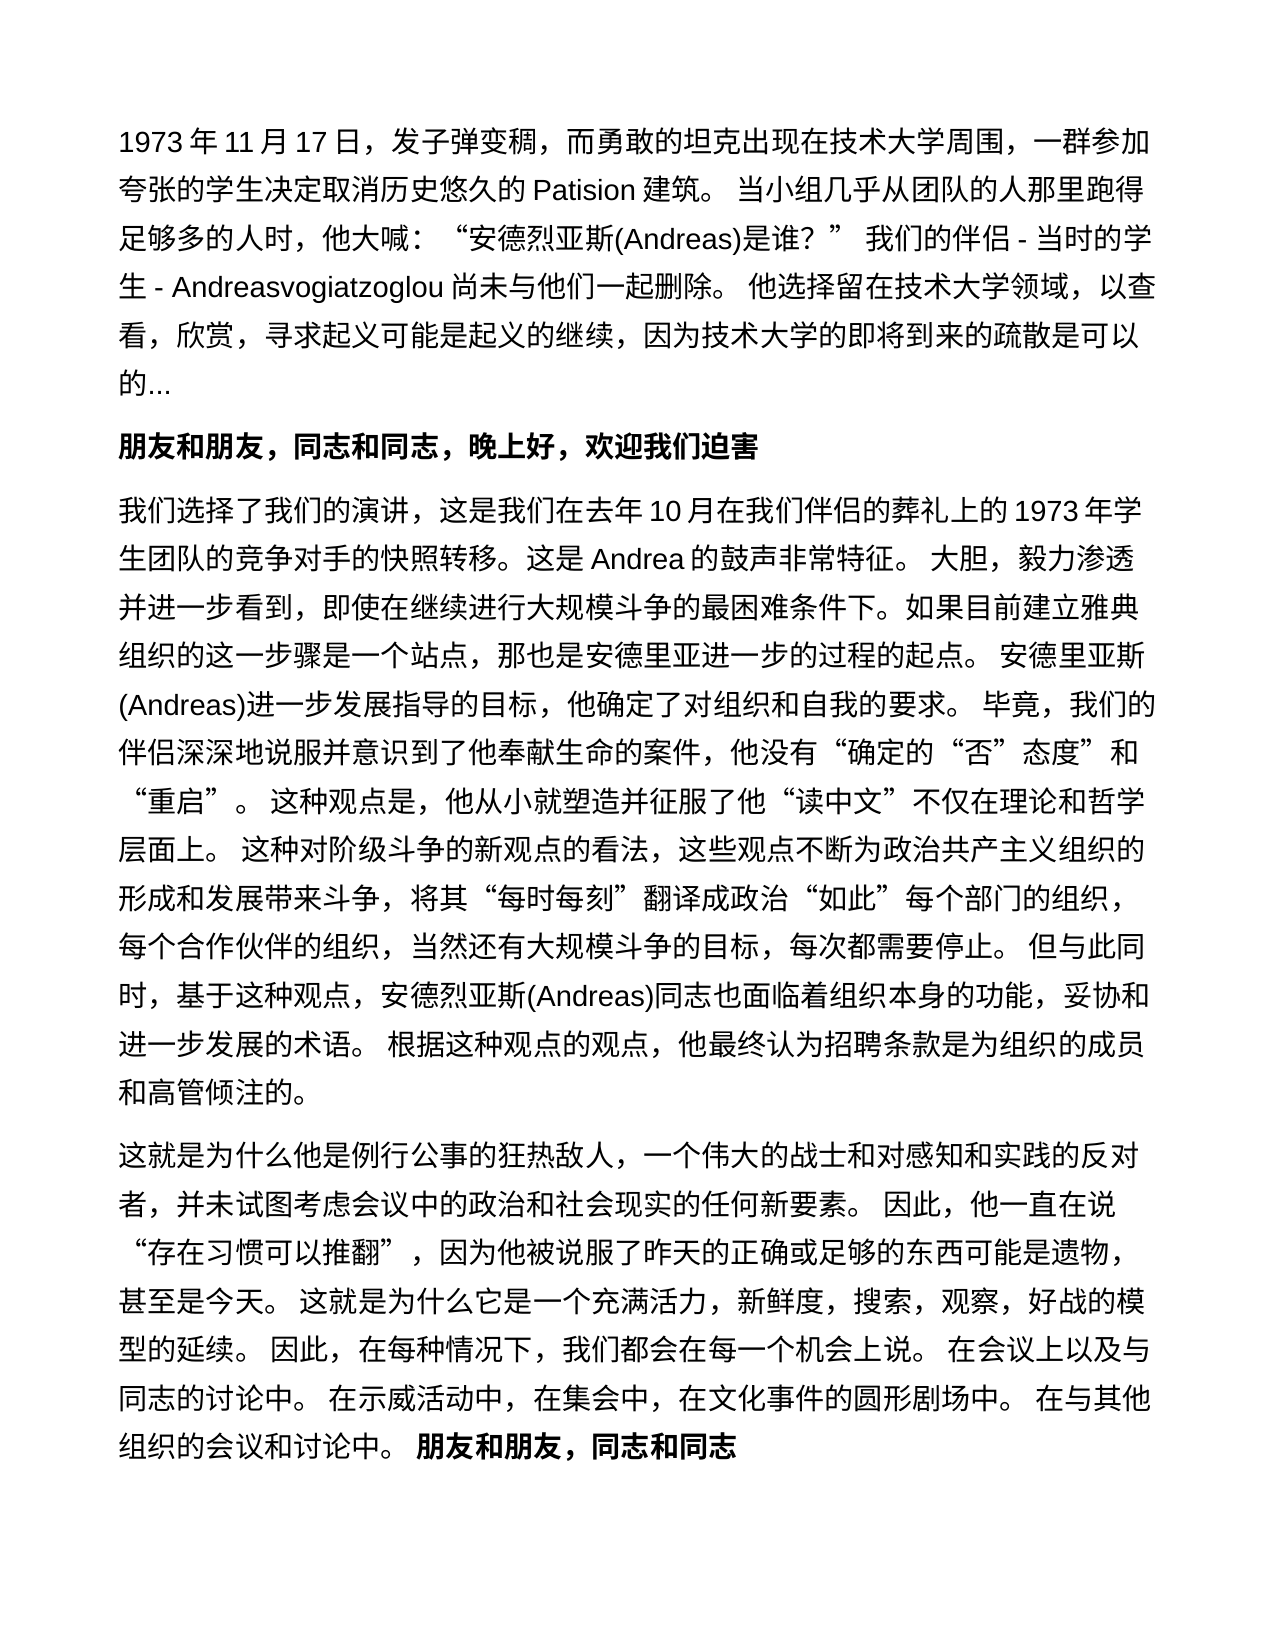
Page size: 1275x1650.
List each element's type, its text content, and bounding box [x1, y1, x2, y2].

text 这就是为什么他是例行公事的狂热敌人，一个伟大的战士和对感知和实践的反对者，并未试图考虑会议中的政治和社会现实的任何新要素。 因此，他一直在说“存在习惯可以推翻”，因为他被说服了昨天的正确或足够的东西可能是遗物，甚至是今天。 这就是为什么它是一个充满活力，新鲜度，搜索，观察，好战的模型的延续。 因此，在每种情况下，我们都会在每一个机会上说。 在会议上以及与同志的讨论中。 在示威活动中，在集会中，在文化事件的圆形剧场中。 在与其他组织的会议和讨论中。 朋友和朋友，同志和同志 [118, 1133, 1157, 1466]
text 我们选择了我们的演讲，这是我们在去年10月在我们伴侣的葬礼上的1973年学生团队的竞争对手的快照转移。这是Andrea的鼓声非常特征。 大胆，毅力渗透并进一步看到，即使在继续进行大规模斗争的最困难条件下。如果目前建立雅典组织的这一步骤是一个站点，那也是安德里亚进一步的过程的起点。 安德里亚斯(Andreas)进一步发展指导的目标，他确定了对组织和自我的要求。 毕竟，我们的伴侣深深地说服并意识到了他奉献生命的案件，他没有“确定的“否”态度”和“重启”。 这种观点是，他从小就塑造并征服了他“读中文”不仅在理论和哲学层面上。 这种对阶级斗争的新观点的看法，这些观点不断为政治共产主义组织的形成和发展带来斗争，将其“每时每刻”翻译成政治“如此”每个部门的组织，每个合作伙伴的组织，当然还有大规模斗争的目标，每次都需要停止。 但与此同时，基于这种观点，安德烈亚斯(Andreas)同志也面临着组织本身的功能，妥协和进一步发展的术语。 根据这种观点的观点，他最终认为招聘条款是为组织的成员和高管倾注的。 [118, 487, 1157, 1112]
text 1973年11月17日，发子弹变稠，而勇敢的坦克出现在技术大学周围，一群参加夸张的学生决定取消历史悠久的Patision建筑。 当小组几乎从团队的人那里跑得足够多的人时，他大喊：“安德烈亚斯(Andreas)是谁？” 我们的伴侣 - 当时的学生 - Andreasvogiatzoglou尚未与他们一起删除。 他选择留在技术大学领域，以查看，欣赏，寻求起义可能是起义的继续，因为技术大学的即将到来的疏散是可以的... [118, 118, 1157, 403]
text 朋友和朋友，同志和同志，晚上好，欢迎我们迫害 [118, 424, 1157, 466]
